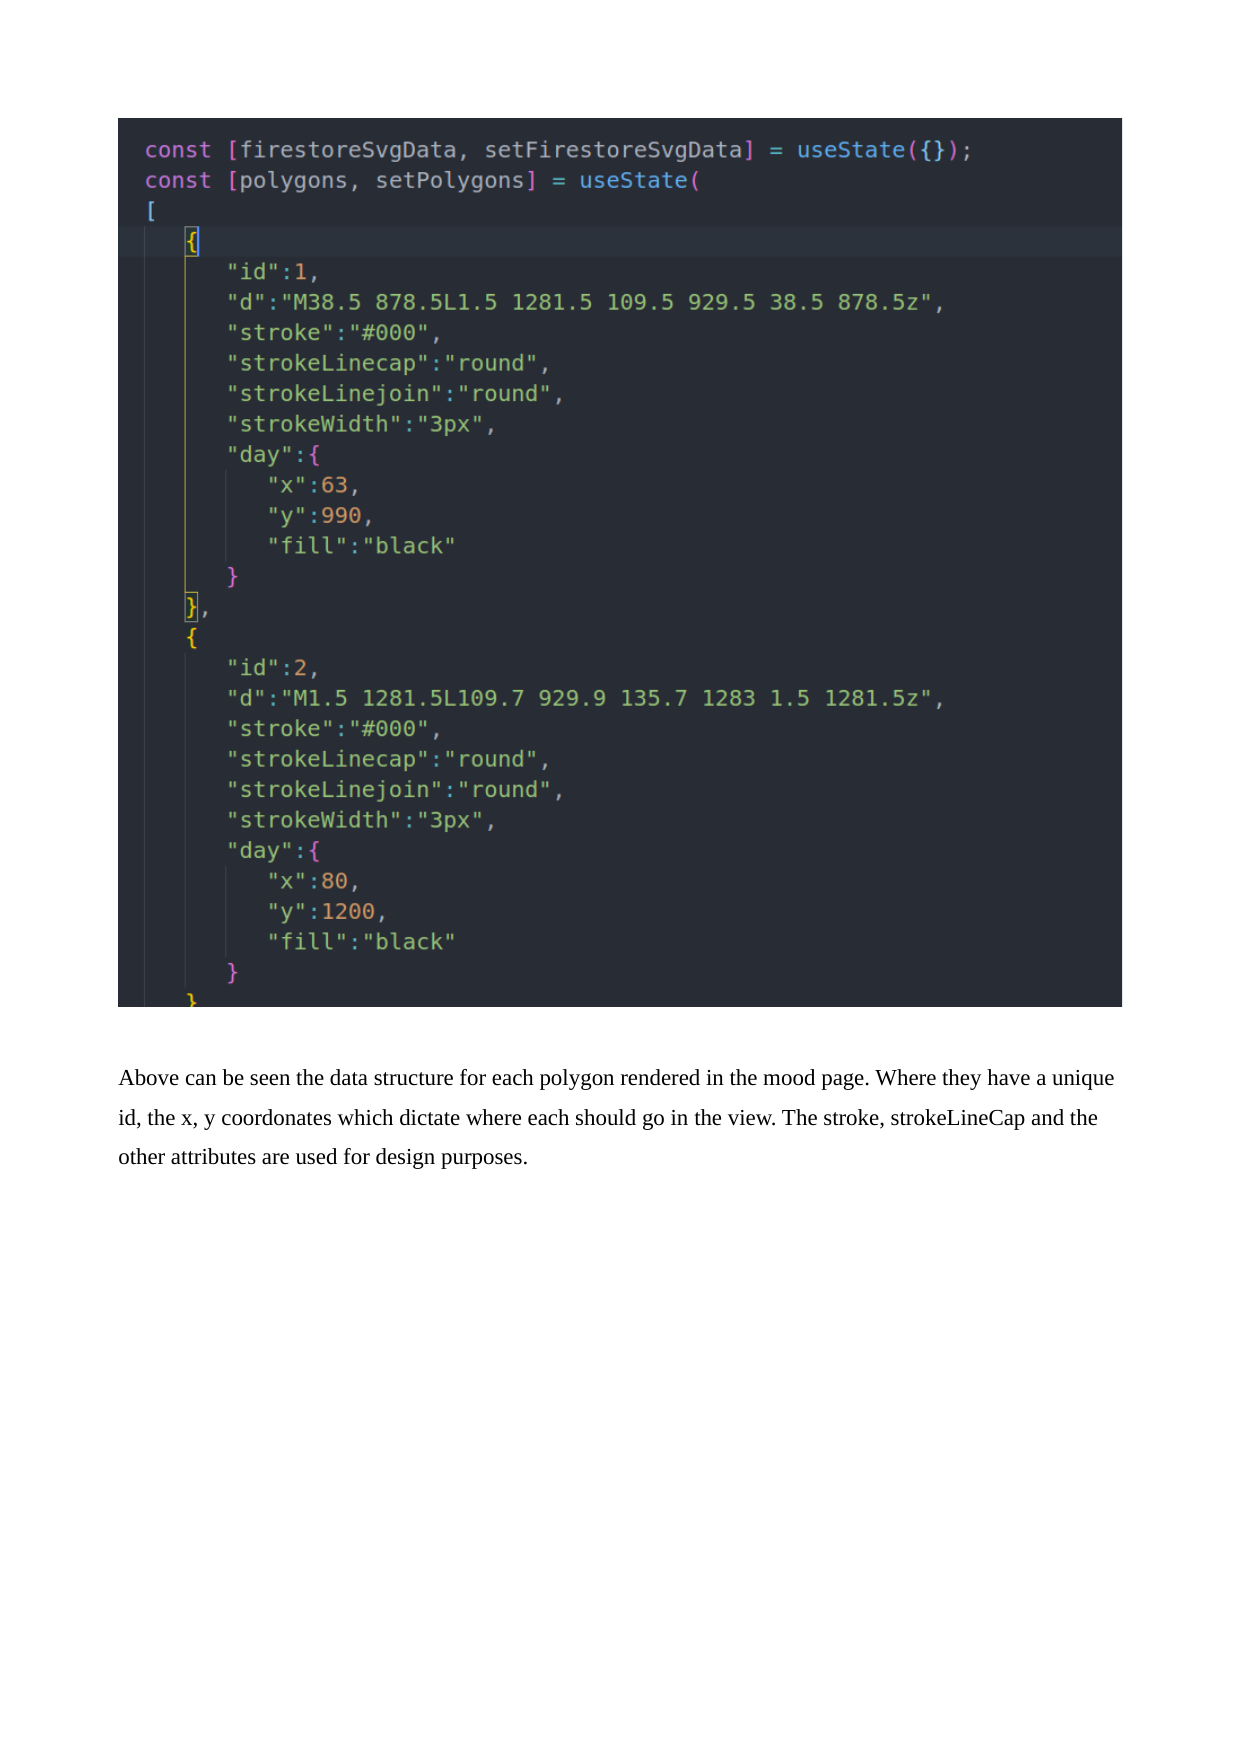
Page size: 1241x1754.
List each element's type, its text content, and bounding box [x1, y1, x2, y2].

text Above can be seen the data structure for each polygon rendered in the mood page. Where they have a unique id, the x, y coordonates which dictate where each should go in the view. The stroke, strokeLineCap and the other attributes are used for design purposes. [118, 1064, 1122, 1170]
